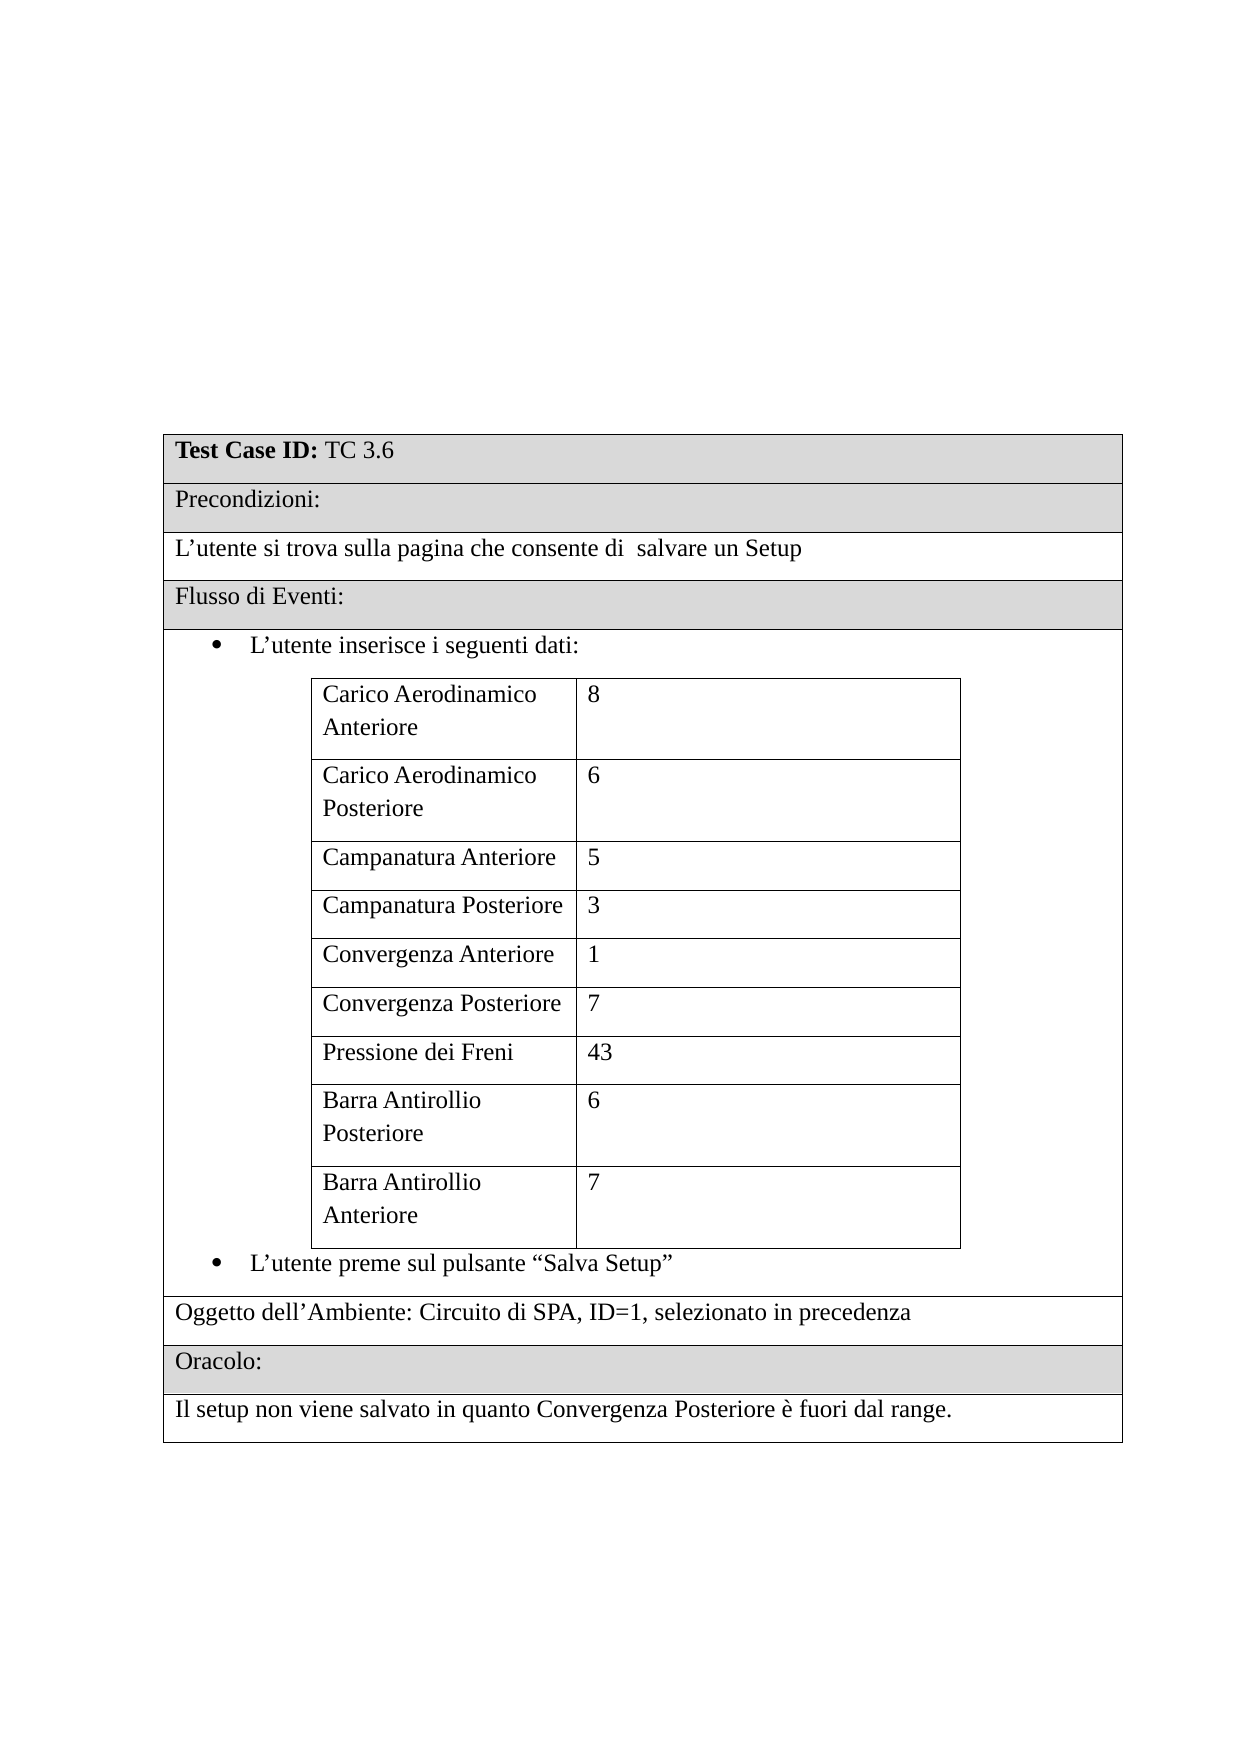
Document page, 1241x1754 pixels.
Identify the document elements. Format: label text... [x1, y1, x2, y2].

table_cell 1 [577, 939, 960, 987]
table_cell 43 [577, 1037, 960, 1084]
table_cell 5 [577, 842, 960, 889]
table_cell 3 [577, 891, 960, 938]
table_cell Pressione dei Freni [312, 1037, 576, 1084]
table_cell Barra Antirollio Posteriore [312, 1085, 576, 1166]
table_cell 7 [577, 1167, 960, 1247]
table_cell Convergenza Anteriore [312, 939, 576, 987]
table_cell Campanatura Posteriore [312, 891, 576, 938]
table_cell Carico Aerodinamico Posteriore [312, 760, 576, 841]
table_header 8 [577, 679, 960, 759]
table_header Carico Aerodinamico Anteriore [312, 679, 576, 759]
table_cell Oggetto dell’Ambiente: Circuito di SPA, ID=1, selezionato in precedenza [164, 1297, 1122, 1345]
table_cell Flusso di Eventi: [164, 581, 1122, 629]
table_cell L’utente inserisce i seguenti dati: L’utente preme sul pulsante “Salva Setup” [164, 630, 1122, 1296]
table_cell Il setup non viene salvato in quanto Convergenza Posteriore è fuori dal range. [164, 1395, 1122, 1442]
table_cell Precondizioni: [164, 484, 1122, 532]
table_cell Barra Antirollio Anteriore [312, 1167, 576, 1247]
table_cell Campanatura Anteriore [312, 842, 576, 889]
table_header Test Case ID: TC 3.6 [164, 435, 1122, 483]
table_cell 7 [577, 988, 960, 1036]
table_cell 6 [577, 1085, 960, 1166]
table_cell L’utente si trova sulla pagina che consente di salvare un Setup [164, 533, 1122, 580]
table_cell Oracolo: [164, 1346, 1122, 1393]
table_cell 6 [577, 760, 960, 841]
table_cell Convergenza Posteriore [312, 988, 576, 1036]
